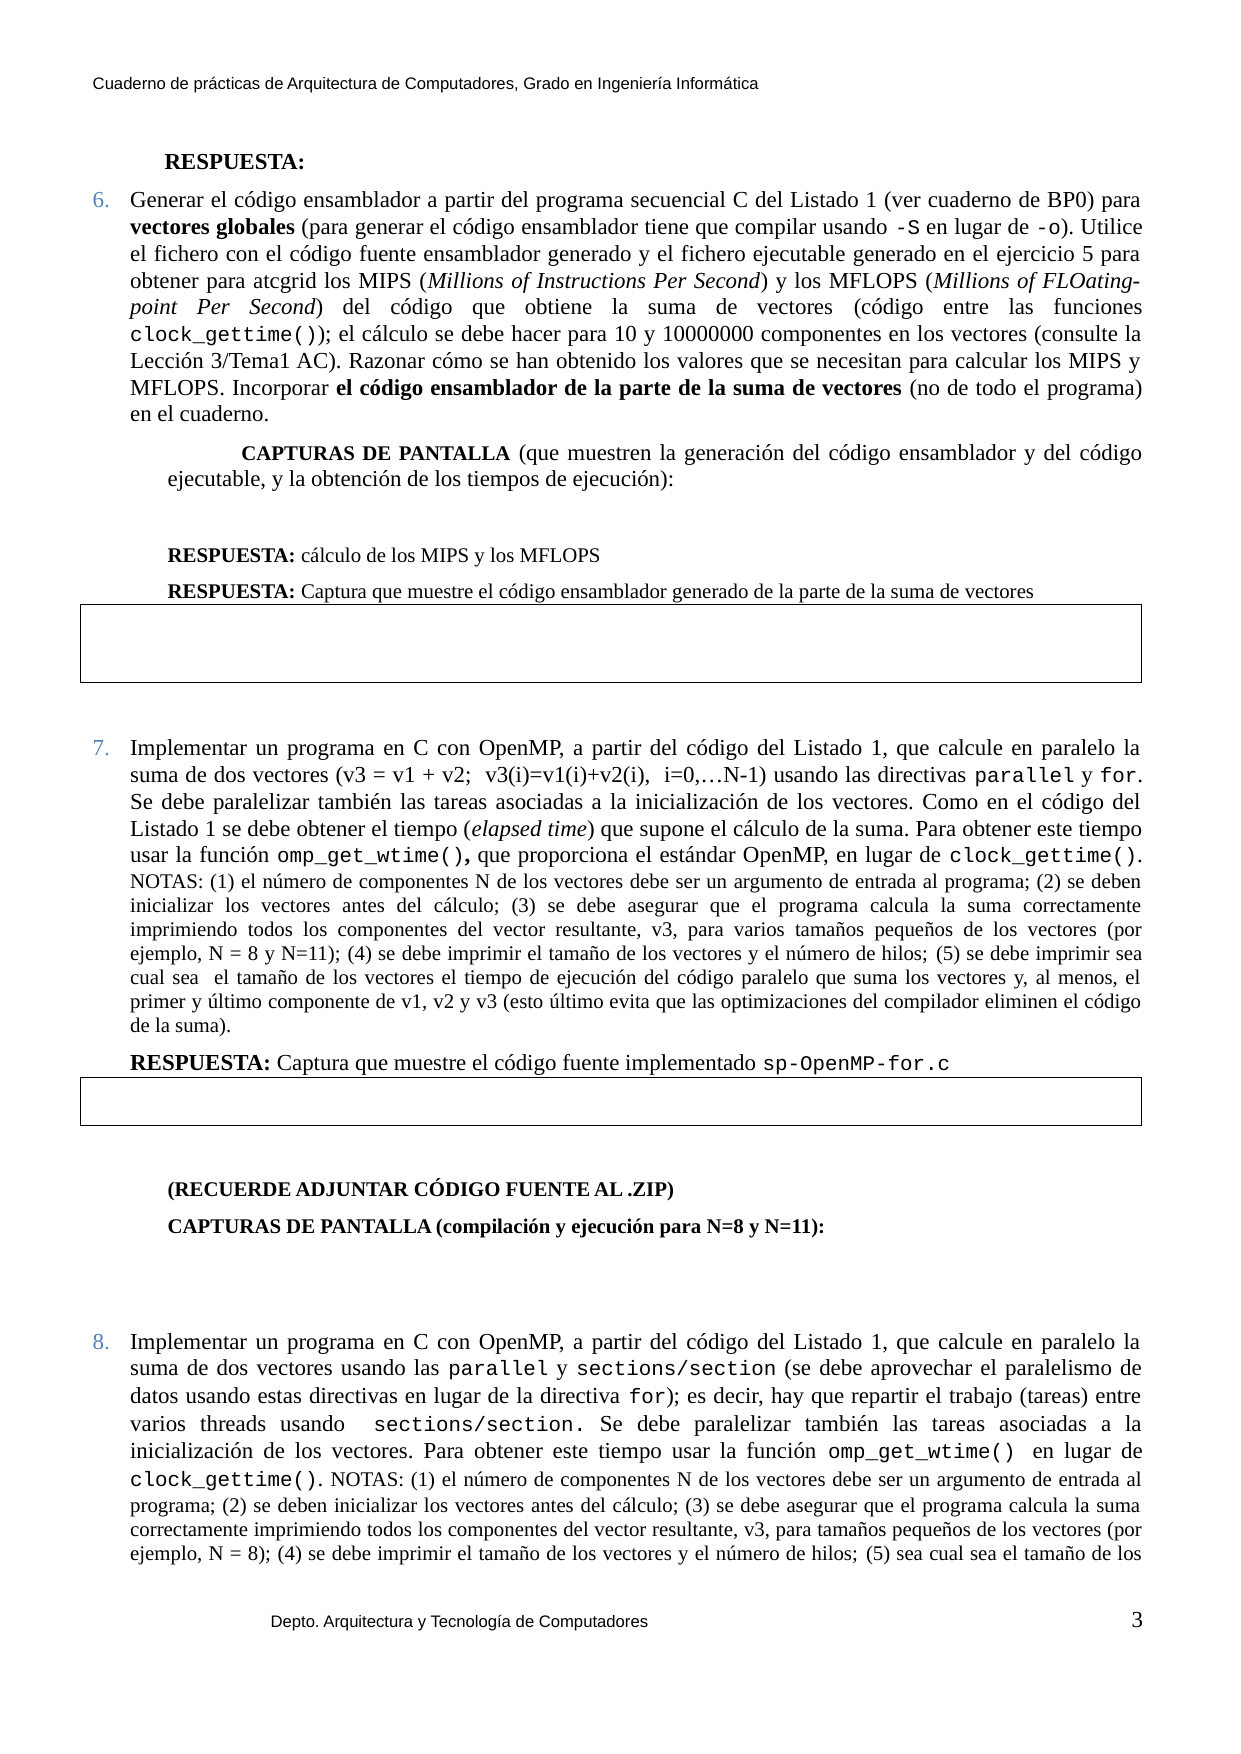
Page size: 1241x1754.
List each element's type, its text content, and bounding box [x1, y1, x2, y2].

text RESPUESTA: Captura que muestre el código ensamblador generado de la parte de la suma de vectores [167, 579, 1143, 603]
text CAPTURAS DE PANTALLA (compilación y ejecución para N=8 y N=11): [167, 1214, 1143, 1238]
text RESPUESTA: Captura que muestre el código fuente implementado sp-OpenMP-for.c [130, 1049, 1143, 1077]
list CAPTURAS DE PANTALLA (que muestren la generación del código ensamblador y del código ejecutable, y la obtención de los tiempos de ejecución): [167, 439, 1143, 491]
list RESPUESTA: [130, 148, 1143, 174]
table_header [81, 605, 1141, 682]
list Implementar un programa en C con OpenMP, a partir del código del Listado 1, que calcule en paralelo la suma de dos vectores (v3 = v1 + v2; v3(i)=v1(i)+v2(i), i=0,…N-1) usando las directivas parallel y for. Se debe paralelizar también las tareas asociadas a la inicialización de los vectores. Como en el código del Listado 1 se debe obtener el tiempo (elapsed time) que supone el cálculo de la suma. Para obtener este tiempo usar la función omp_get_wtime(), que proporciona el estándar OpenMP, en lugar de clock_gettime(). NOTAS: (1) el número de componentes N de los vectores debe ser un argumento de entrada al programa; (2) se deben inicializar los vectores antes del cálculo; (3) se debe asegurar que el programa calcula la suma correctamente imprimiendo todos los componentes del vector resultante, v3, para varios tamaños pequeños de los vectores (por ejemplo, N = 8 y N=11); (4) se debe imprimir el tamaño de los vectores y el número de hilos; (5) se debe imprimir sea cual sea el tamaño de los vectores el tiempo de ejecución del código paralelo que suma los vectores y, al menos, el primer y último componente de v1, v2 y v3 (esto último evita que las optimizaciones del compilador eliminen el código de la suma). [92, 734, 1143, 1037]
text RESPUESTA: cálculo de los MIPS y los MFLOPS [167, 543, 1143, 567]
list Generar el código ensamblador a partir del programa secuencial C del Listado 1 (ver cuaderno de BP0) para vectores globales (para generar el código ensamblador tiene que compilar usando -S en lugar de -o). Utilice el fichero con el código fuente ensamblador generado y el fichero ejecutable generado en el ejercicio 5 para obtener para atcgrid los MIPS (Millions of Instructions Per Second) y los MFLOPS (Millions of FLOating-point Per Second) del código que obtiene la suma de vectores (código entre las funciones clock_gettime()); el cálculo se debe hacer para 10 y 10000000 componentes en los vectores (consulte la Lección 3/Tema1 AC). Razonar cómo se han obtenido los valores que se necesitan para calcular los MIPS y MFLOPS. Incorporar el código ensamblador de la parte de la suma de vectores (no de todo el programa) en el cuaderno. [92, 187, 1143, 426]
text (RECUERDE ADJUNTAR CÓDIGO FUENTE AL .ZIP) [167, 1177, 1143, 1201]
list Implementar un programa en C con OpenMP, a partir del código del Listado 1, que calcule en paralelo la suma de dos vectores usando las parallel y sections/section (se debe aprovechar el paralelismo de datos usando estas directivas en lugar de la directiva for); es decir, hay que repartir el trabajo (tareas) entre varios threads usando sections/section. Se debe paralelizar también las tareas asociadas a la inicialización de los vectores. Para obtener este tiempo usar la función omp_get_wtime() en lugar de clock_gettime(). NOTAS: (1) el número de componentes N de los vectores debe ser un argumento de entrada al programa; (2) se deben inicializar los vectores antes del cálculo; (3) se debe asegurar que el programa calcula la suma correctamente imprimiendo todos los componentes del vector resultante, v3, para tamaños pequeños de los vectores (por ejemplo, N = 8); (4) se debe imprimir el tamaño de los vectores y el número de hilos; (5) sea cual sea el tamaño de los [92, 1328, 1143, 1565]
table_header [81, 1078, 1141, 1125]
